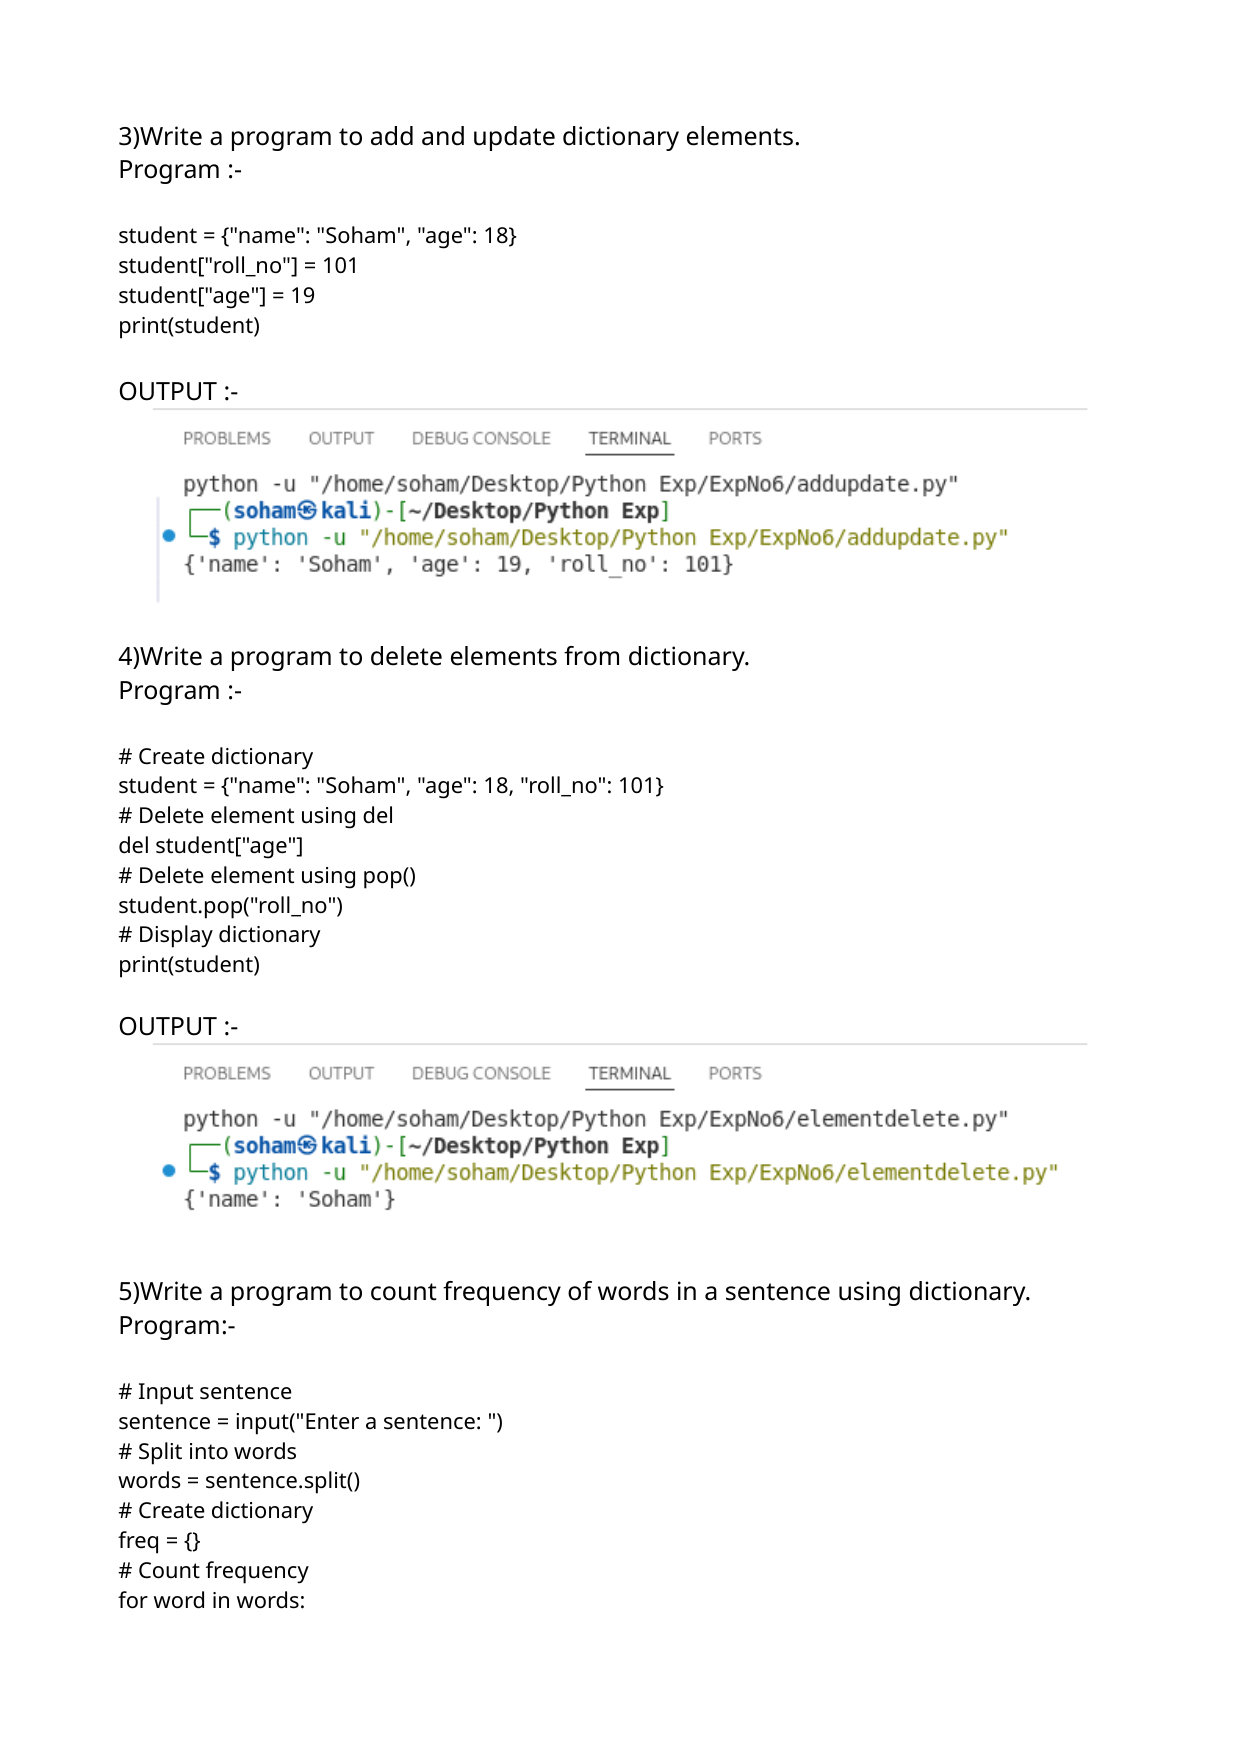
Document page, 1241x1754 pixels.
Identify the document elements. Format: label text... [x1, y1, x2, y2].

text for word in words: [118, 1584, 1122, 1614]
text sentence = input("Enter a sentence: ") [118, 1406, 1122, 1436]
text # Delete element using pop() [118, 860, 1122, 890]
text student = {"name": "Soham", "age": 18} [118, 220, 1122, 250]
text # Count frequency [118, 1555, 1122, 1584]
picture [152, 1042, 1088, 1240]
text student["roll_no"] = 101 [118, 250, 1122, 280]
text 5)Write a program to count frequency of words in a sentence using dictionary. [118, 1274, 1122, 1308]
text student["age"] = 19 [118, 280, 1122, 310]
text student = {"name": "Soham", "age": 18, "roll_no": 101} [118, 771, 1122, 800]
text Program :- [118, 152, 1122, 186]
text student.pop("roll_no") [118, 890, 1122, 919]
text print(student) [118, 949, 1122, 979]
text Program:- [118, 1308, 1122, 1342]
text words = sentence.split() [118, 1465, 1122, 1495]
text 4)Write a program to delete elements from dictionary. [118, 638, 1122, 673]
text OUTPUT :- [118, 1009, 1122, 1043]
text # Create dictionary [118, 1495, 1122, 1525]
text freq = {} [118, 1525, 1122, 1555]
text print(student) [118, 310, 1122, 339]
text # Create dictionary [118, 741, 1122, 771]
text # Split into words [118, 1436, 1122, 1465]
text Program :- [118, 673, 1122, 707]
text 3)Write a program to add and update dictionary elements. [118, 118, 1122, 152]
text OUTPUT :- [118, 373, 1122, 408]
text # Delete element using del [118, 800, 1122, 830]
picture [152, 407, 1088, 605]
text # Display dictionary [118, 919, 1122, 949]
text del student["age"] [118, 830, 1122, 860]
text # Input sentence [118, 1376, 1122, 1406]
